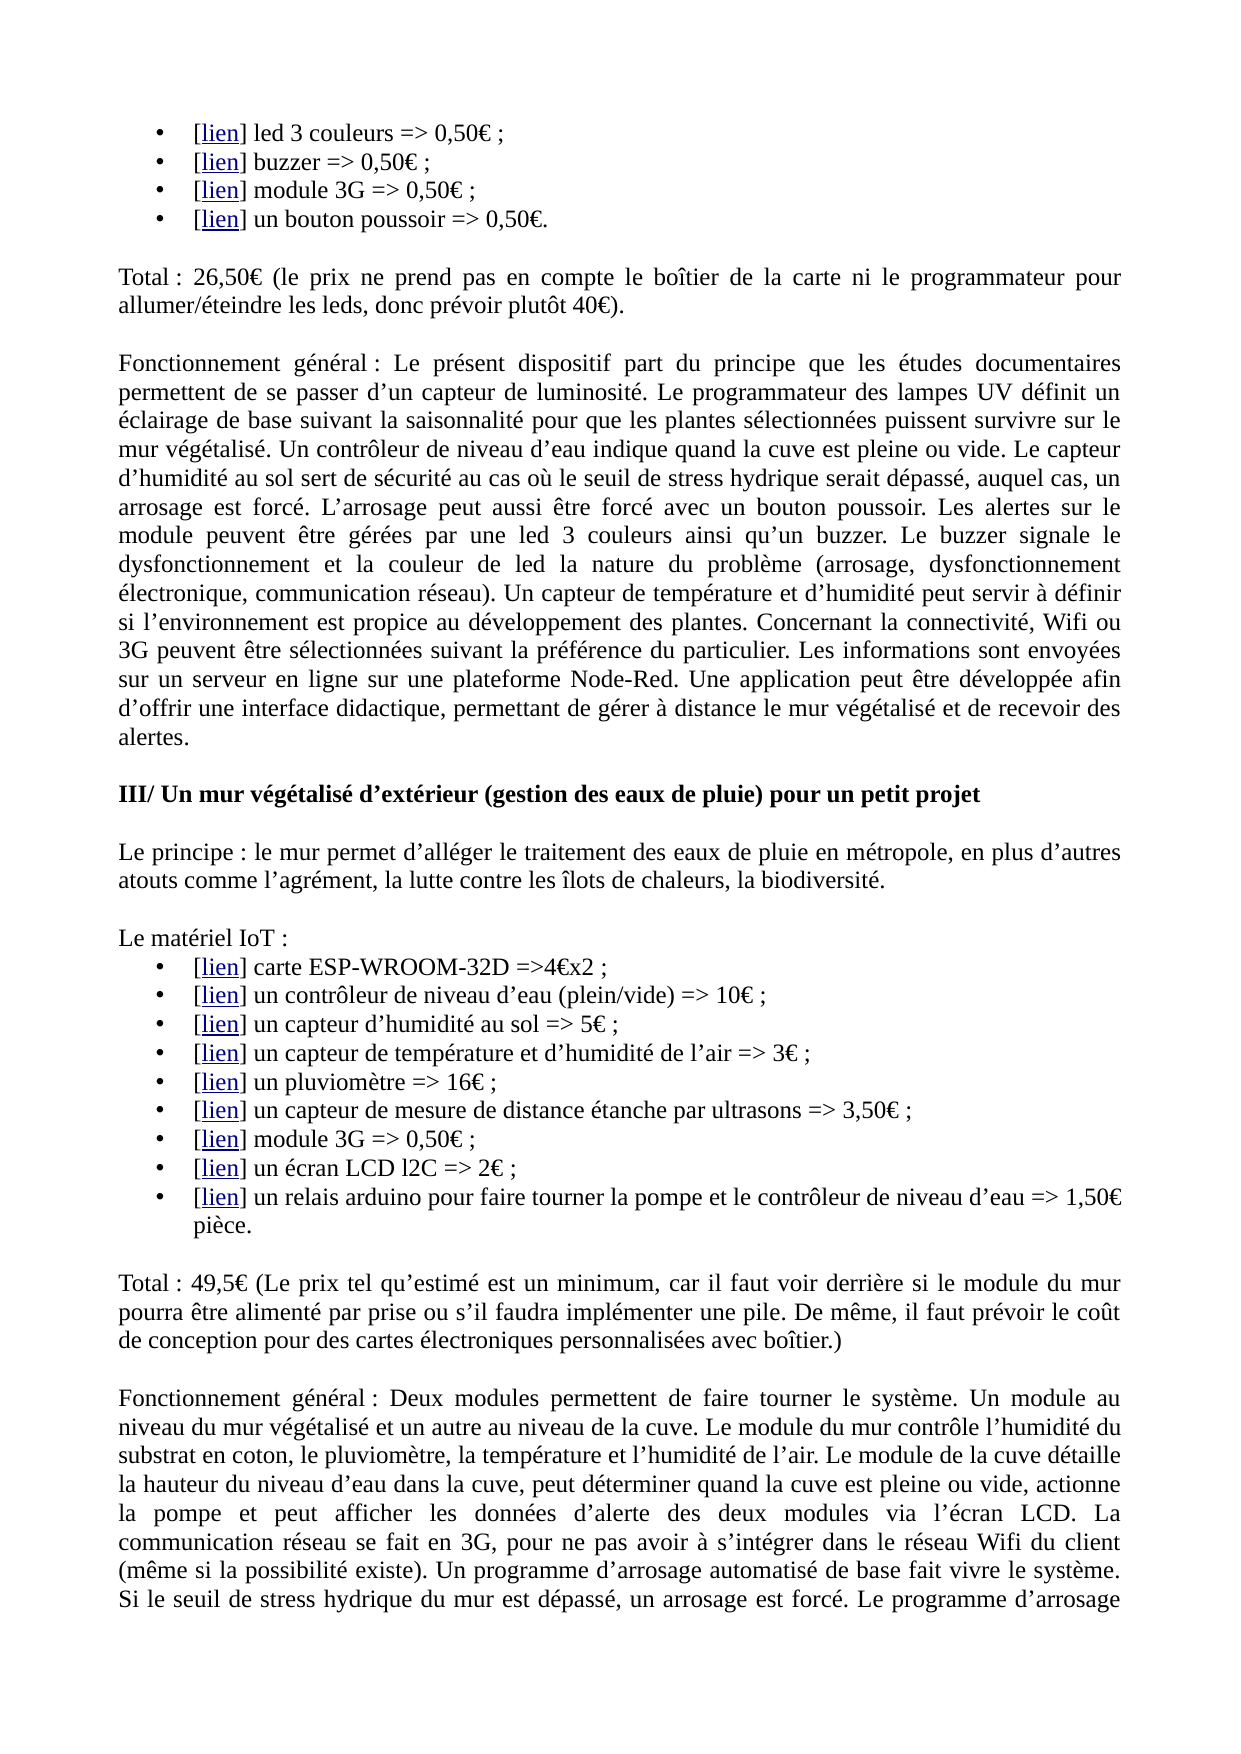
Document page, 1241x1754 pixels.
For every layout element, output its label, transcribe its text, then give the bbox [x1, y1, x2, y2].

text III/ Un mur végétalisé d’extérieur (gestion des eaux de pluie) pour un petit projet [118, 779, 1122, 808]
list [lien] module 3G => 0,50€ ; [156, 176, 1122, 204]
text Fonctionnement général : Le présent dispositif part du principe que les études documentaires permettent de se passer d’un capteur de luminosité. Le programmateur des lampes UV définit un éclairage de base suivant la saisonnalité pour que les plantes sélectionnées puissent survivre sur le mur végétalisé. Un contrôleur de niveau d’eau indique quand la cuve est pleine ou vide. Le capteur d’humidité au sol sert de sécurité au cas où le seuil de stress hydrique serait dépassé, auquel cas, un arrosage est forcé. L’arrosage peut aussi être forcé avec un bouton poussoir. Les alertes sur le module peuvent être gérées par une led 3 couleurs ainsi qu’un buzzer. Le buzzer signale le dysfonctionnement et la couleur de led la nature du problème (arrosage, dysfonctionnement électronique, communication réseau). Un capteur de température et d’humidité peut servir à définir si l’environnement est propice au développement des plantes. Concernant la connectivité, Wifi ou 3G peuvent être sélectionnées suivant la préférence du particulier. Les informations sont envoyées sur un serveur en ligne sur une plateforme Node-Red. Une application peut être développée afin d’offrir une interface didactique, permettant de gérer à distance le mur végétalisé et de recevoir des alertes. [118, 348, 1122, 751]
list [lien] led 3 couleurs => 0,50€ ; [156, 118, 1122, 147]
list [lien] un capteur d’humidité au sol => 5€ ; [156, 1009, 1122, 1038]
list [lien] un relais arduino pour faire tourner la pompe et le contrôleur de niveau d’eau => 1,50€ pièce. [156, 1182, 1122, 1239]
list [lien] un pluviomètre => 16€ ; [156, 1067, 1122, 1096]
list [lien] un écran LCD l2C => 2€ ; [156, 1153, 1122, 1182]
list [lien] carte ESP-WROOM-32D =>4€x2 ; [156, 952, 1122, 981]
list [lien] module 3G => 0,50€ ; [156, 1124, 1122, 1153]
text Fonctionnement général : Deux modules permettent de faire tourner le système. Un module au niveau du mur végétalisé et un autre au niveau de la cuve. Le module du mur contrôle l’humidité du substrat en coton, le pluviomètre, la température et l’humidité de l’air. Le module de la cuve détaille la hauteur du niveau d’eau dans la cuve, peut déterminer quand la cuve est pleine ou vide, actionne la pompe et peut afficher les données d’alerte des deux modules via l’écran LCD. La communication réseau se fait en 3G, pour ne pas avoir à s’intégrer dans le réseau Wifi du client (même si la possibilité existe). Un programme d’arrosage automatisé de base fait vivre le système. Si le seuil de stress hydrique du mur est dépassé, un arrosage est forcé. Le programme d’arrosage [118, 1383, 1122, 1613]
list [lien] un contrôleur de niveau d’eau (plein/vide) => 10€ ; [156, 981, 1122, 1009]
text Total : 49,5€ (Le prix tel qu’estimé est un minimum, car il faut voir derrière si le module du mur pourra être alimenté par prise ou s’il faudra implémenter une pile. De même, il faut prévoir le coût de conception pour des cartes électroniques personnalisées avec boîtier.) [118, 1268, 1122, 1354]
text Total : 26,50€ (le prix ne prend pas en compte le boîtier de la carte ni le programmateur pour allumer/éteindre les leds, donc prévoir plutôt 40€). [118, 262, 1122, 319]
list [lien] un capteur de température et d’humidité de l’air => 3€ ; [156, 1038, 1122, 1067]
text Le principe : le mur permet d’alléger le traitement des eaux de pluie en métropole, en plus d’autres atouts comme l’agrément, la lutte contre les îlots de chaleurs, la biodiversité. [118, 837, 1122, 894]
list [lien] un bouton poussoir => 0,50€. [156, 204, 1122, 233]
list [lien] un capteur de mesure de distance étanche par ultrasons => 3,50€ ; [156, 1096, 1122, 1124]
text Le matériel IoT : [118, 923, 1122, 952]
list [lien] buzzer => 0,50€ ; [156, 147, 1122, 176]
